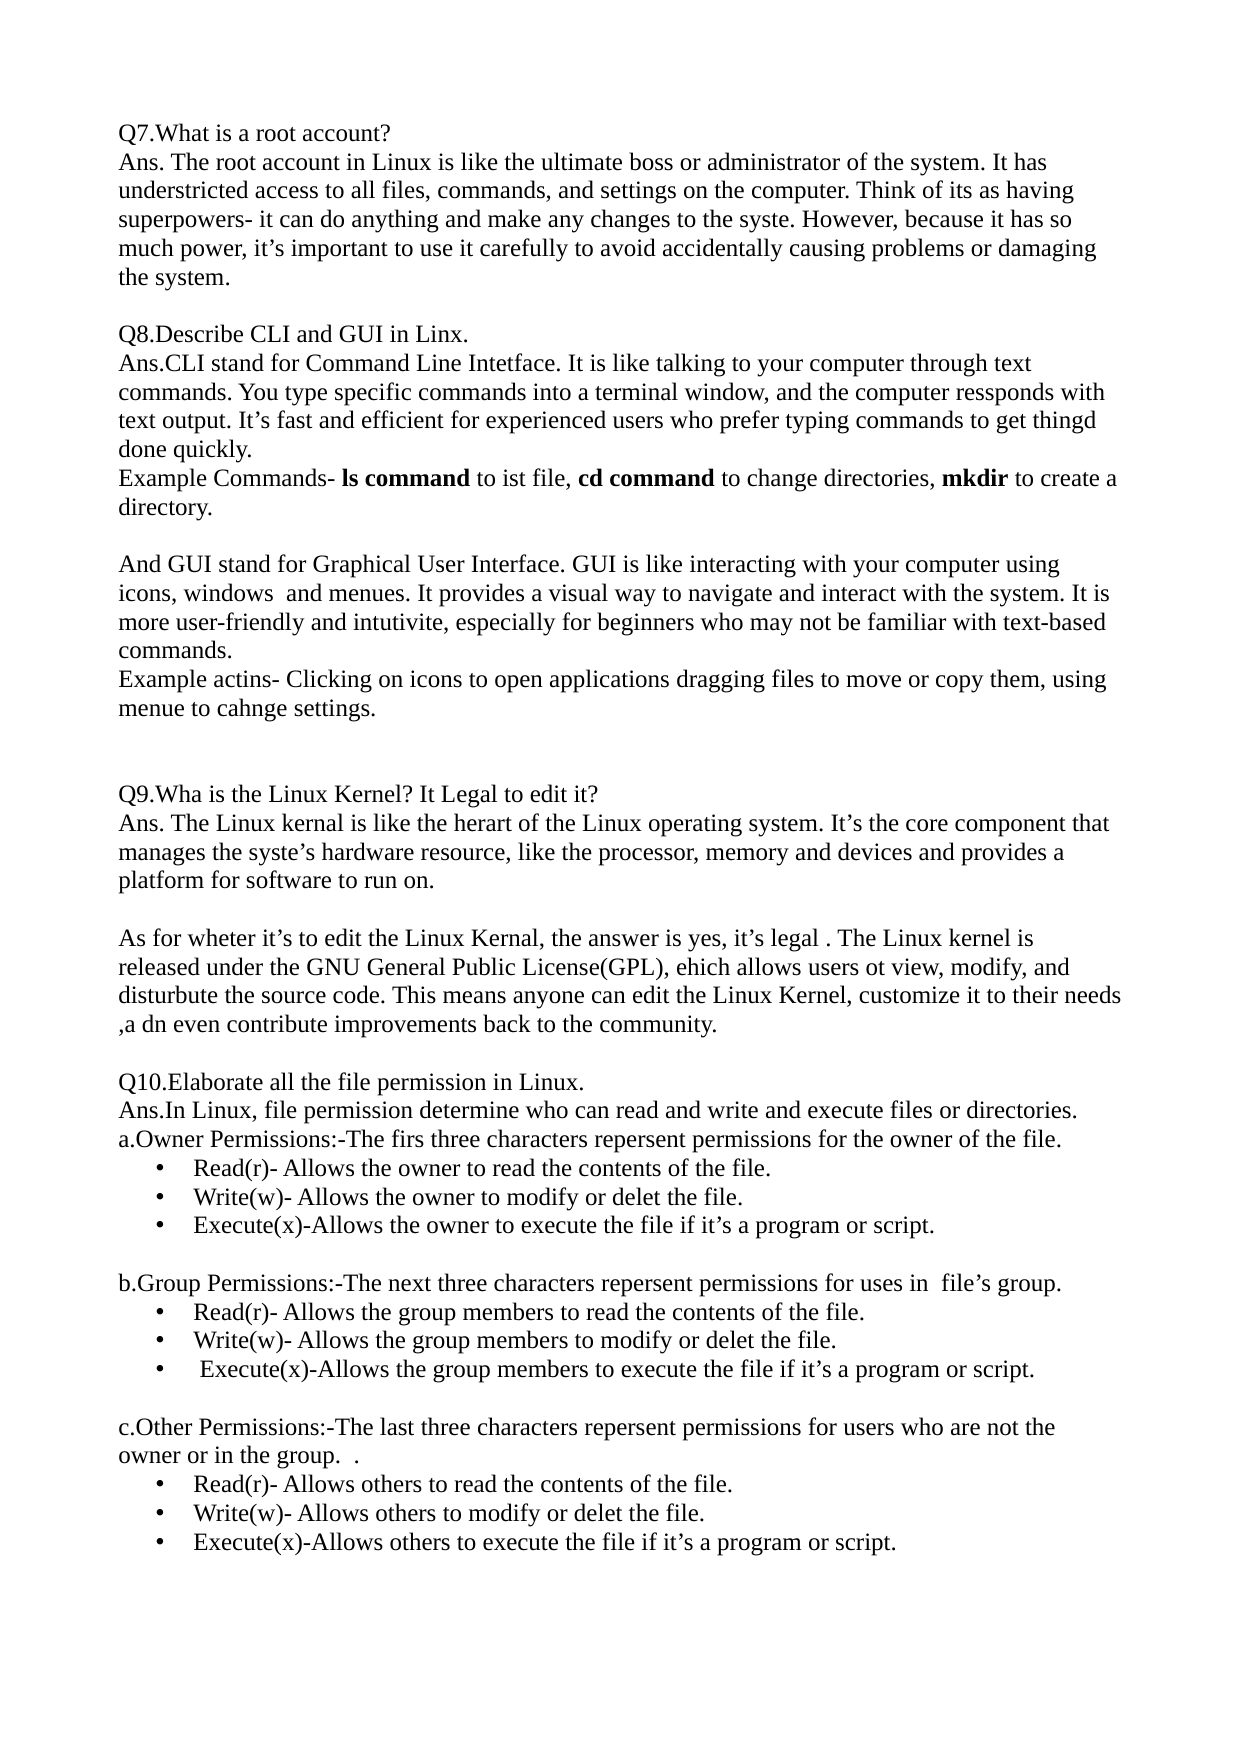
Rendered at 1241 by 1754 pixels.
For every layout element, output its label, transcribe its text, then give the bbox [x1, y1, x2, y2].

text Ans.In Linux, file permission determine who can read and write and execute files or directories. [118, 1096, 1122, 1124]
list Read(r)- Allows the group members to read the contents of the file. [156, 1297, 1122, 1326]
text Ans. The root account in Linux is like the ultimate boss or administrator of the system. It has understricted access to all files, commands, and settings on the computer. Think of its as having superpowers- it can do anything and make any changes to the syste. However, because it has so much power, it’s important to use it carefully to avoid accidentally causing problems or damaging the system. [118, 147, 1122, 291]
list Read(r)- Allows others to read the contents of the file. [156, 1469, 1122, 1498]
list Execute(x)-Allows the owner to execute the file if it’s a program or script. [156, 1211, 1122, 1239]
text Example Commands- ls command to ist file, cd command to change directories, mkdir to create a directory. [118, 463, 1122, 521]
text Q8.Describe CLI and GUI in Linx. [118, 319, 1122, 348]
list Write(w)- Allows the group members to modify or delet the file. [156, 1326, 1122, 1354]
list Write(w)- Allows the owner to modify or delet the file. [156, 1182, 1122, 1211]
text b.Group Permissions:-The next three characters repersent permissions for uses in file’s group. [118, 1268, 1122, 1297]
list Write(w)- Allows others to modify or delet the file. [156, 1498, 1122, 1527]
list Read(r)- Allows the owner to read the contents of the file. [156, 1153, 1122, 1182]
text Ans. The Linux kernal is like the herart of the Linux operating system. It’s the core component that manages the syste’s hardware resource, like the processor, memory and devices and provides a platform for software to run on. [118, 808, 1122, 894]
list Execute(x)-Allows others to execute the file if it’s a program or script. [156, 1527, 1122, 1556]
list Execute(x)-Allows the group members to execute the file if it’s a program or script. [156, 1354, 1122, 1383]
text Q10.Elaborate all the file permission in Linux. [118, 1067, 1122, 1096]
text a.Owner Permissions:-The firs three characters repersent permissions for the owner of the file. [118, 1124, 1122, 1153]
text Q9.Wha is the Linux Kernel? It Legal to edit it? [118, 779, 1122, 808]
text As for wheter it’s to edit the Linux Kernal, the answer is yes, it’s legal . The Linux kernel is released under the GNU General Public License(GPL), ehich allows users ot view, modify, and disturbute the source code. This means anyone can edit the Linux Kernel, customize it to their needs ,a dn even contribute improvements back to the community. [118, 923, 1122, 1038]
text Example actins- Clicking on icons to open applications dragging files to move or copy them, using menue to cahnge settings. [118, 664, 1122, 722]
text Ans.CLI stand for Command Line Intetface. It is like talking to your computer through text commands. You type specific commands into a terminal window, and the computer ressponds with text output. It’s fast and efficient for experienced users who prefer typing commands to get thingd done quickly. [118, 348, 1122, 463]
text And GUI stand for Graphical User Interface. GUI is like interacting with your computer using icons, windows and menues. It provides a visual way to navigate and interact with the system. It is more user-friendly and intutivite, especially for beginners who may not be familiar with text-based commands. [118, 549, 1122, 664]
text c.Other Permissions:-The last three characters repersent permissions for users who are not the owner or in the group. . [118, 1412, 1122, 1469]
text Q7.What is a root account? [118, 118, 1122, 147]
